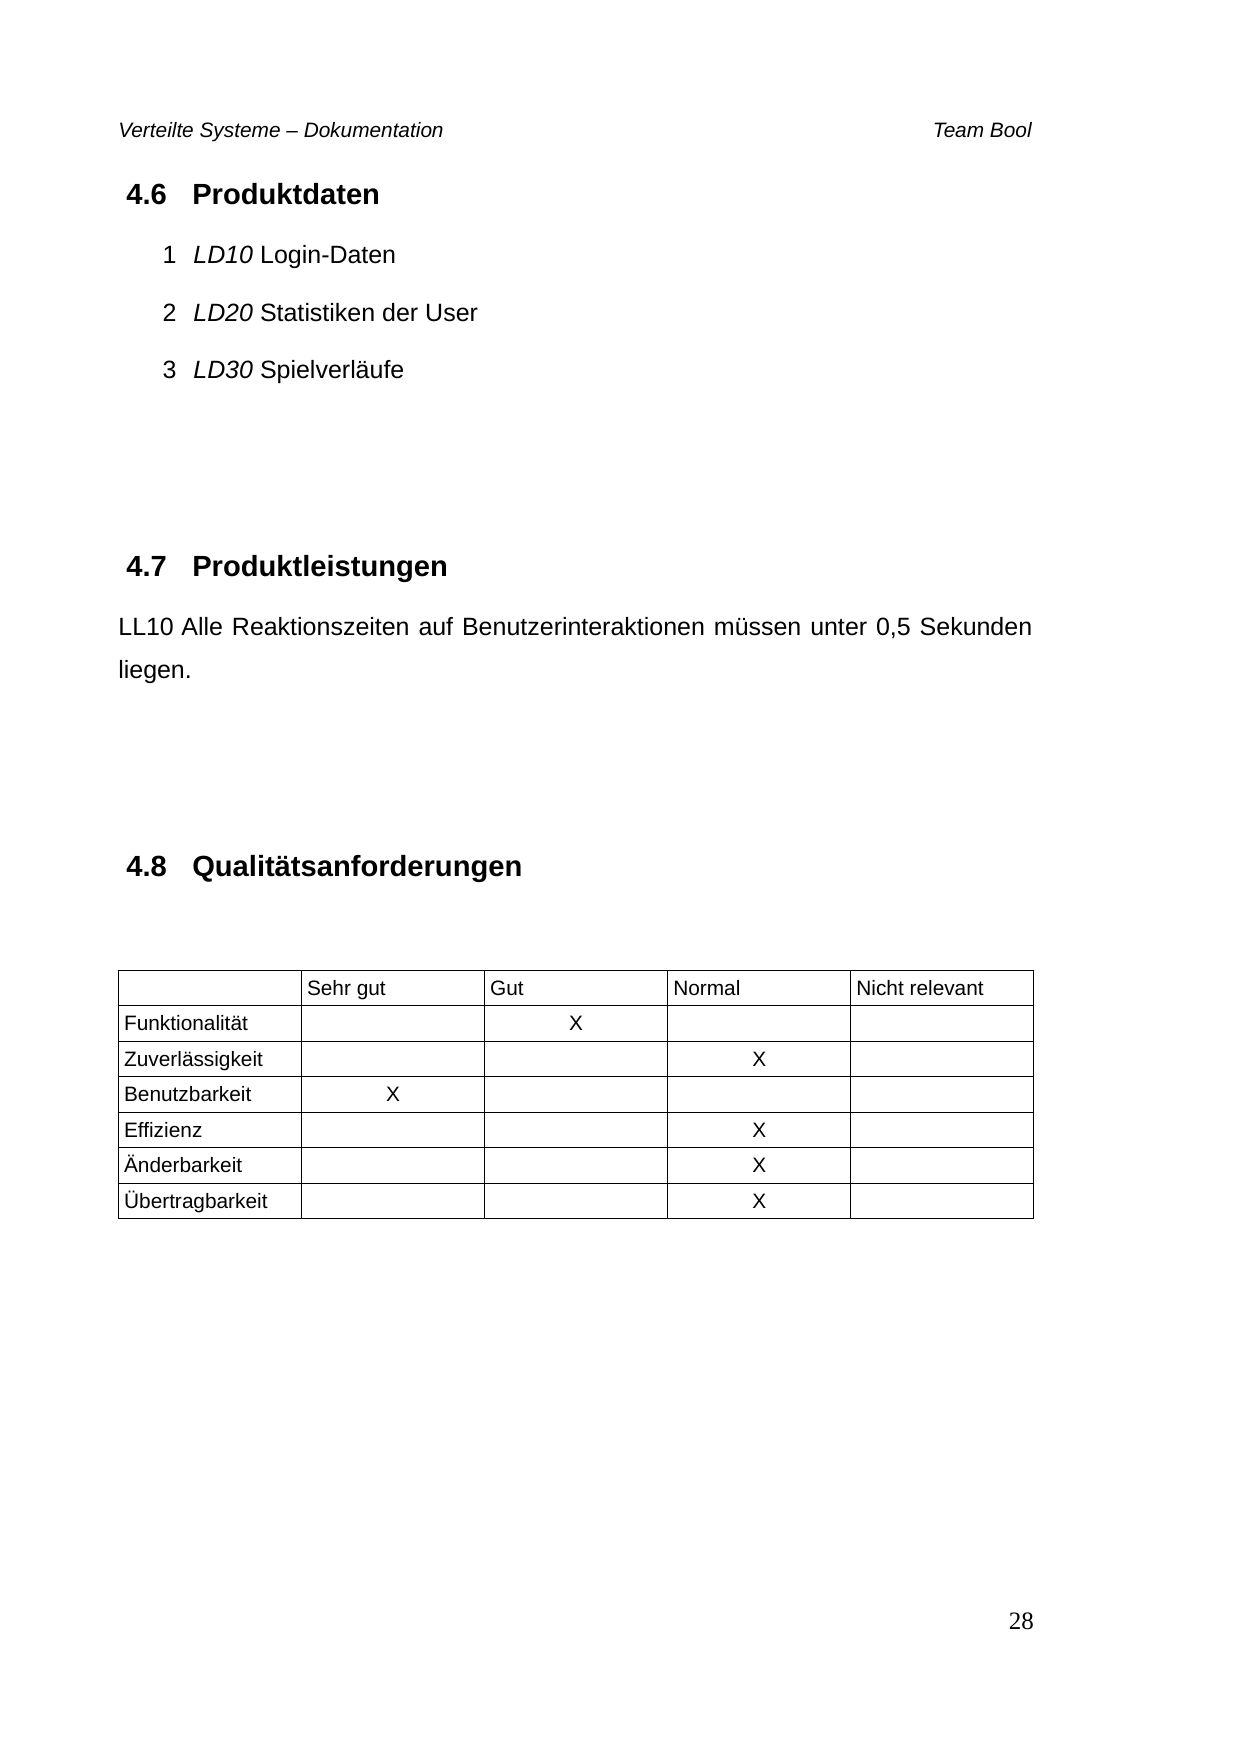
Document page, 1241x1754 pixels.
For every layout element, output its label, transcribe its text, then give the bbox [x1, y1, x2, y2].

table_cell [851, 1042, 1033, 1076]
table_cell Effizienz [119, 1113, 301, 1147]
list LD30 Spielverläufe [156, 355, 1033, 384]
table_cell Zuverlässigkeit [119, 1042, 301, 1076]
table_cell [485, 1148, 667, 1183]
table_cell X [302, 1077, 484, 1112]
table_header Gut [485, 971, 667, 1005]
list LD20 Statistiken der User [156, 298, 1033, 326]
table_cell Übertragbarkeit [119, 1184, 301, 1218]
table_cell Benutzbarkeit [119, 1077, 301, 1112]
table_cell X [668, 1184, 850, 1218]
table_cell [668, 1077, 850, 1112]
table_cell Funktionalität [119, 1006, 301, 1041]
table_header Normal [668, 971, 850, 1005]
subtitle Produktleistungen [118, 549, 1033, 583]
table_header [119, 971, 301, 1005]
table_cell [485, 1077, 667, 1112]
table_cell [302, 1148, 484, 1183]
table_cell [302, 1184, 484, 1218]
subtitle Qualitätsanforderungen [118, 849, 1033, 883]
table_cell X [668, 1148, 850, 1183]
table_cell [485, 1113, 667, 1147]
table_cell [851, 1148, 1033, 1183]
table_cell [485, 1042, 667, 1076]
table_header Sehr gut [302, 971, 484, 1005]
table_cell X [668, 1113, 850, 1147]
table_cell [302, 1042, 484, 1076]
text LL10 Alle Reaktionszeiten auf Benutzerinteraktionen müssen unter 0,5 Sekunden liegen. [118, 612, 1033, 684]
table_header Nicht relevant [851, 971, 1033, 1005]
table_cell [302, 1113, 484, 1147]
table_cell X [485, 1006, 667, 1041]
table_cell [851, 1006, 1033, 1041]
table_cell X [668, 1042, 850, 1076]
table_cell [851, 1077, 1033, 1112]
table_cell [668, 1006, 850, 1041]
subtitle Produktdaten [118, 177, 1033, 211]
list LD10 Login‑Daten [156, 240, 1033, 269]
table_cell [851, 1113, 1033, 1147]
table_cell [485, 1184, 667, 1218]
table_cell Änderbarkeit [119, 1148, 301, 1183]
table_cell [302, 1006, 484, 1041]
table_cell [851, 1184, 1033, 1218]
